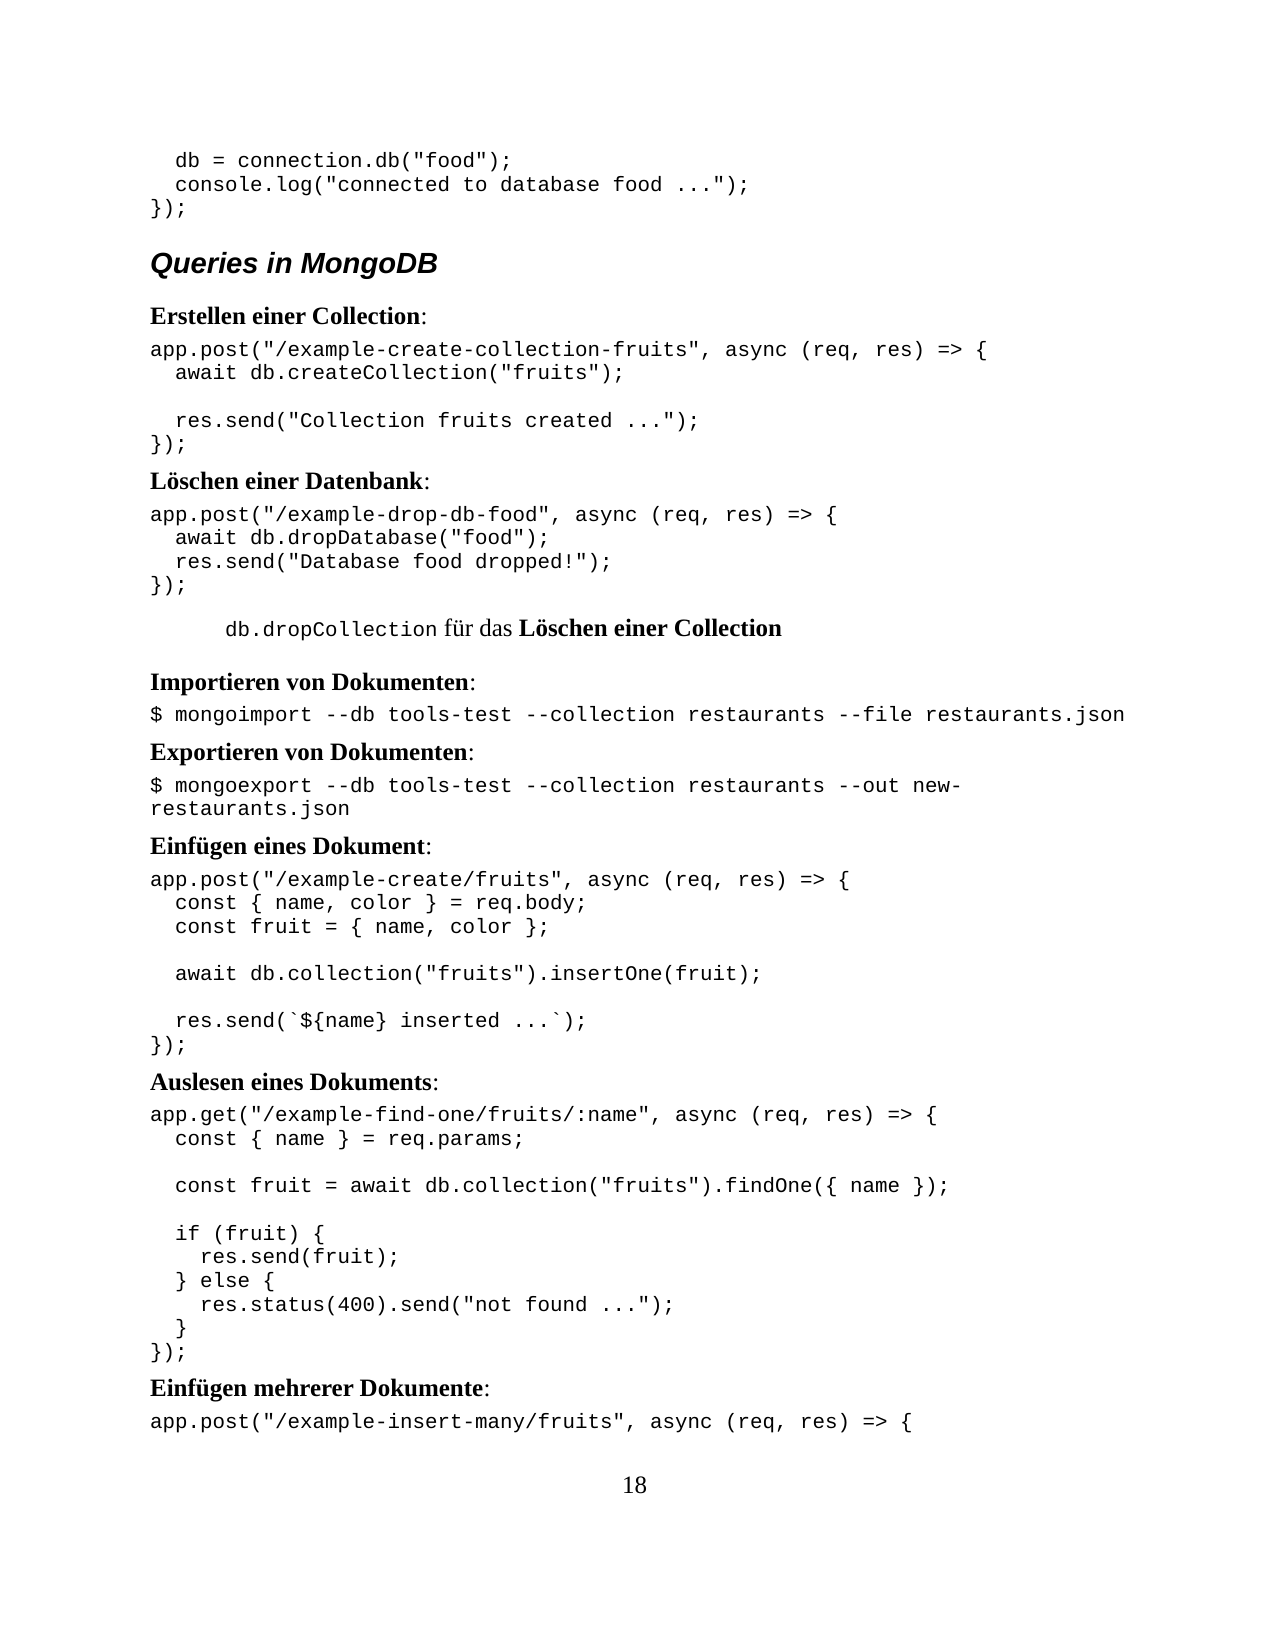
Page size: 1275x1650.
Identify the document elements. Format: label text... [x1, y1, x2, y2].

text const fruit = await db.collection("fruits").findOne({ name }); [150, 1175, 1125, 1199]
text $ mongoimport --db tools-test --collection restaurants --file restaurants.json [150, 704, 1125, 728]
text }); [150, 1034, 1125, 1058]
text Exportieren von Dokumenten: [150, 737, 1125, 766]
text await db.createCollection("fruits"); [150, 362, 1125, 386]
text res.status(400).send("not found ..."); [150, 1294, 1125, 1317]
text await db.collection("fruits").insertOne(fruit); [150, 963, 1125, 987]
text await db.dropDatabase("food"); [150, 527, 1125, 551]
text }); [150, 574, 1125, 598]
text const fruit = { name, color }; [150, 916, 1125, 939]
text Auslesen eines Dokuments: [150, 1067, 1125, 1096]
text Einfügen eines Dokument: [150, 831, 1125, 860]
text const { name } = req.params; [150, 1128, 1125, 1152]
text res.send(fruit); [150, 1246, 1125, 1270]
text $ mongoexport --db tools-test --collection restaurants --out new-restaurants.json [150, 775, 1125, 822]
text Importieren von Dokumenten: [150, 667, 1125, 695]
text Löschen einer Datenbank: [150, 466, 1125, 494]
text console.log("connected to database food ..."); [150, 174, 1125, 197]
text app.post("/example-create-collection-fruits", async (req, res) => { [150, 339, 1125, 362]
text if (fruit) { [150, 1223, 1125, 1246]
subtitle Queries in MongoDB [150, 246, 1125, 279]
text app.post("/example-drop-db-food", async (req, res) => { [150, 503, 1125, 527]
text }); [150, 1341, 1125, 1364]
text res.send("Collection fruits created ..."); [150, 409, 1125, 433]
text db.dropCollection für das Löschen einer Collection [225, 613, 1125, 643]
text Erstellen einer Collection: [150, 301, 1125, 330]
text app.post("/example-create/fruits", async (req, res) => { [150, 869, 1125, 892]
text }); [150, 197, 1125, 221]
text } [150, 1317, 1125, 1341]
text res.send(`${name} inserted ...`); [150, 1011, 1125, 1034]
text } else { [150, 1270, 1125, 1294]
text Einfügen mehrerer Dokumente: [150, 1373, 1125, 1402]
text const { name, color } = req.body; [150, 892, 1125, 916]
text res.send("Database food dropped!"); [150, 551, 1125, 574]
text app.get("/example-find-one/fruits/:name", async (req, res) => { [150, 1104, 1125, 1128]
text db = connection.db("food"); [150, 150, 1125, 174]
text app.post("/example-insert-many/fruits", async (req, res) => { [150, 1411, 1125, 1435]
text }); [150, 433, 1125, 457]
